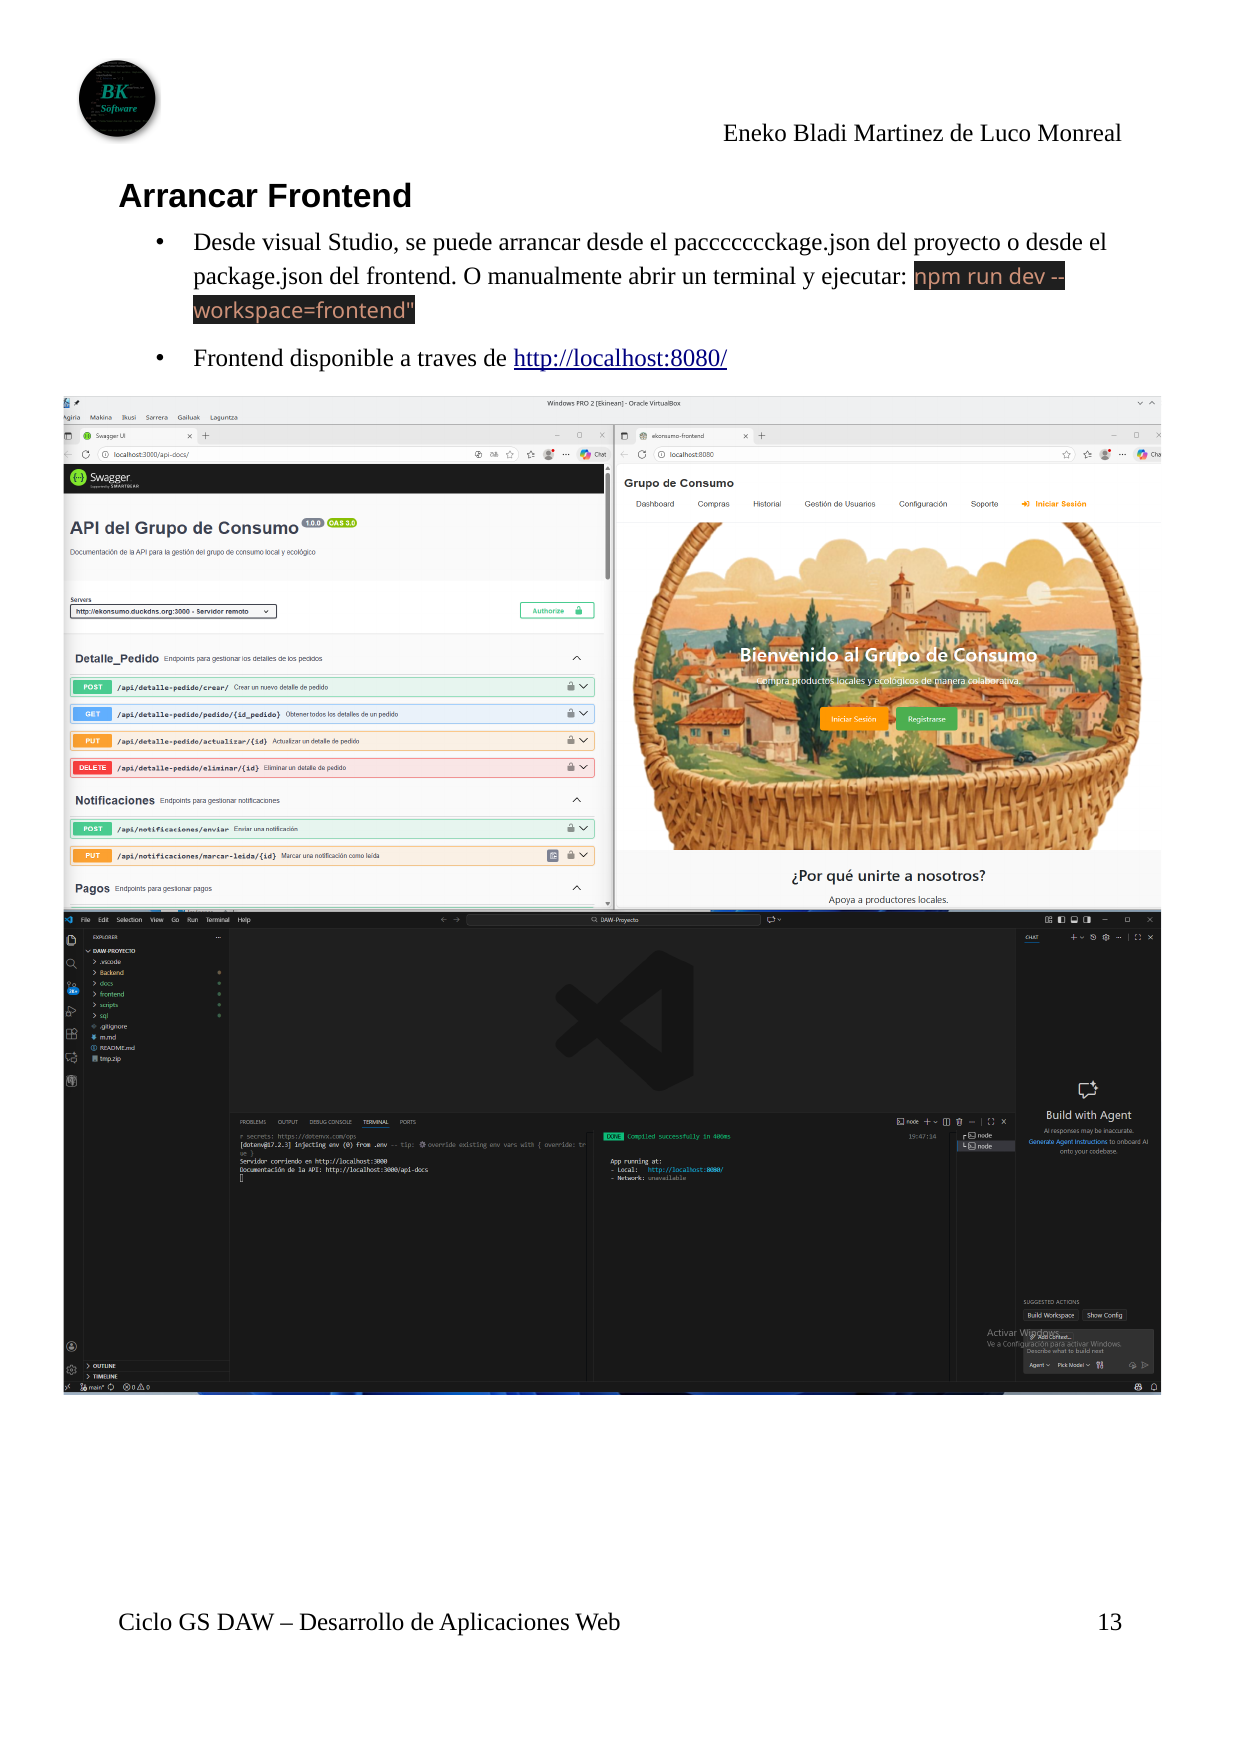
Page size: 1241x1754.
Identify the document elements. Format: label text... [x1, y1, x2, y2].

picture [63, 396, 1162, 1395]
list Frontend disponible a traves de http://localhost:8080/ [156, 343, 1122, 372]
picture [76, 58, 162, 144]
list Desde visual Studio, se puede arrancar desde el paccccccckage.json del proyecto o desde el package.json del frontend. O manualmente abrir un terminal y ejecutar: npm run dev --workspace=frontend" [156, 227, 1122, 324]
subtitle Arrancar Frontend [118, 176, 1122, 215]
